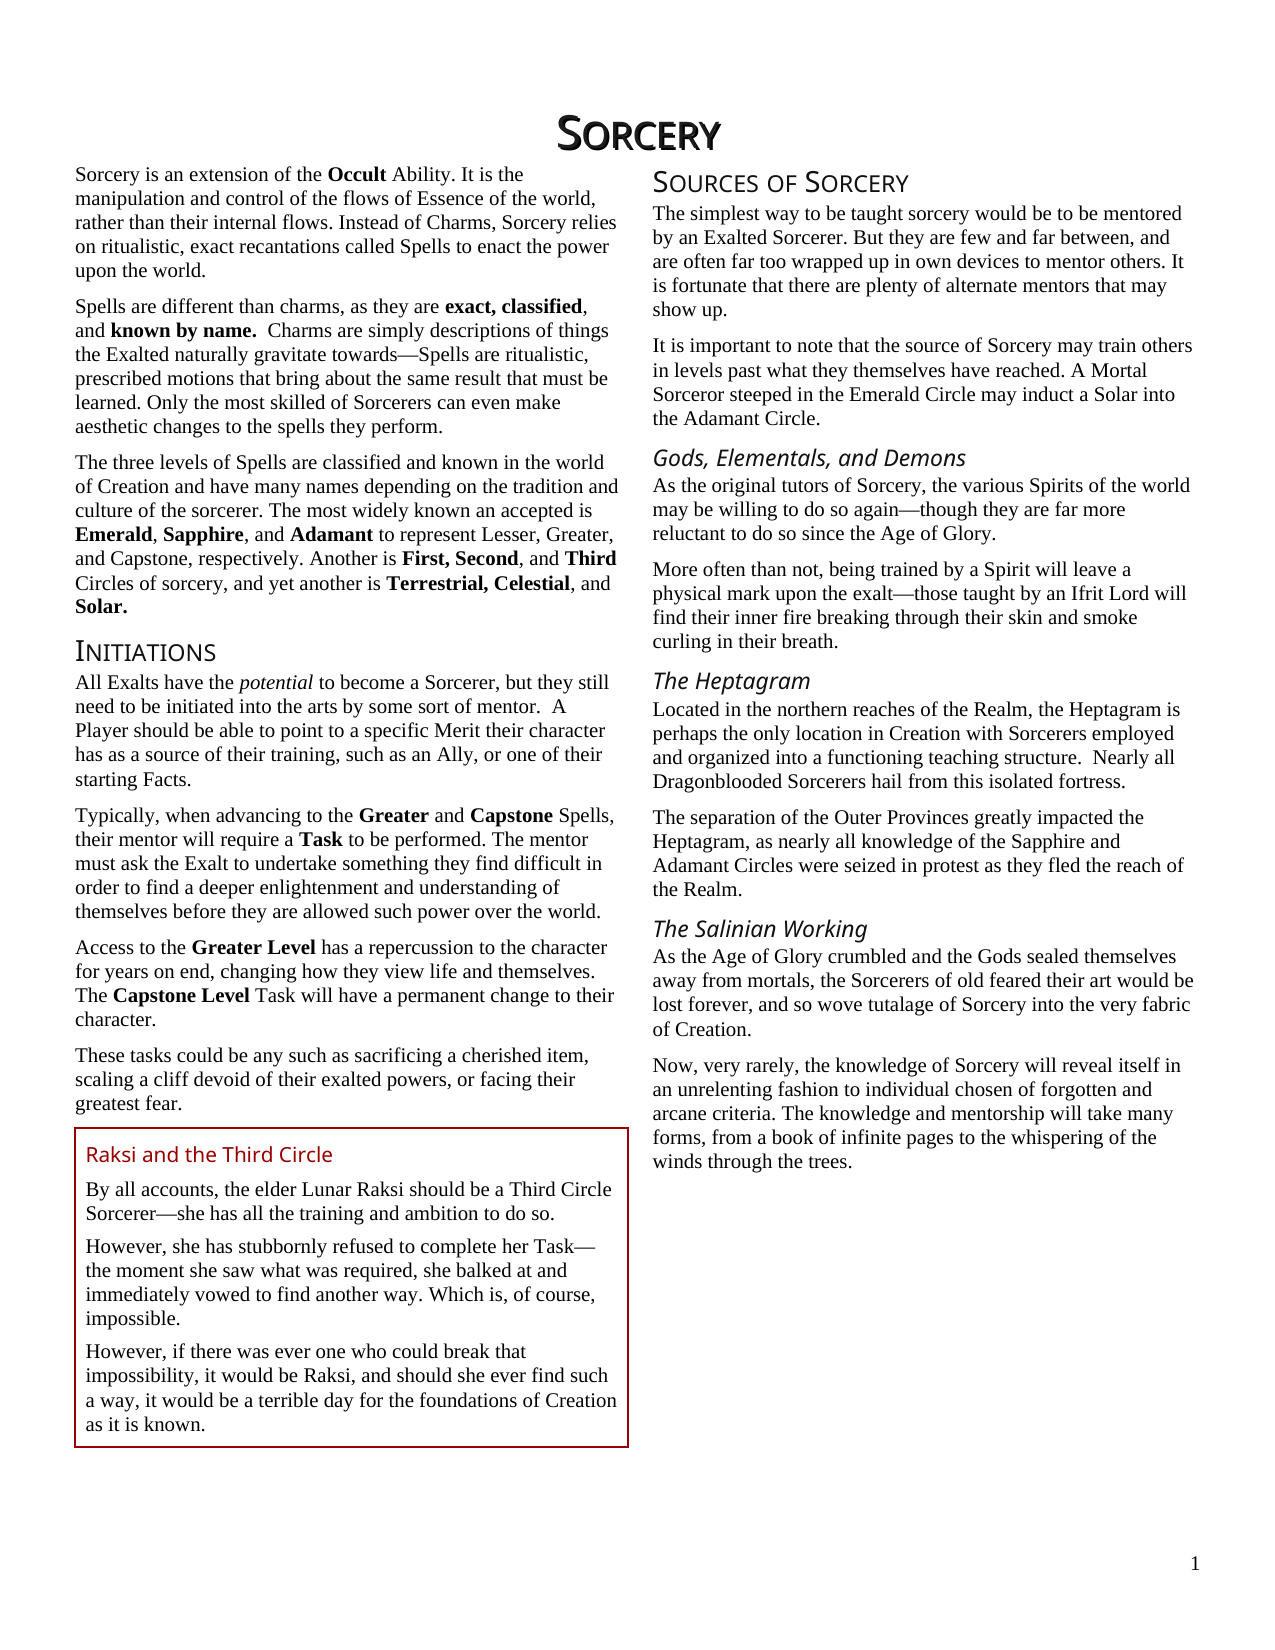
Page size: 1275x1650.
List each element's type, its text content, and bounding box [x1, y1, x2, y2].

subtitle Initiations [75, 631, 622, 670]
text Access to the Greater Level has a repercussion to the character for years on end, changing how they view life and themselves. The Capstone Level Task will have a permanent change to their character. [75, 935, 622, 1031]
text Spells are different than charms, as they are exact, classified, and known by name. Charms are simply descriptions of things the Exalted naturally gravitate towards—Spells are ritualistic, prescribed motions that bring about the same result that must be learned. Only the most skilled of Sorcerers can even make aesthetic changes to the spells they perform. [75, 294, 622, 438]
text All Exalts have the potential to become a Sorcerer, but they still need to be initiated into the arts by some sort of mentor. A Player should be able to point to a specific Merit their character has as a source of their training, such as an Ally, or one of their starting Facts. [75, 670, 622, 791]
text Now, very rarely, the knowledge of Sorcery will reveal itself in an unrelenting fashion to individual chosen of forgotten and arcane criteria. The knowledge and mentorship will take many forms, from a book of infinite pages to the whispering of the winds through the trees. [652, 1052, 1200, 1173]
text Located in the northern reaches of the Realm, the Heptagram is perhaps the only location in Creation with Sorcerers employed and organized into a functioning teaching structure. Nearly all Dragonblooded Sorcerers hail from this isolated fortress. [652, 697, 1200, 793]
subtitle The Salinian Working [652, 913, 1200, 944]
text As the original tutors of Sorcery, the various Spirits of the world may be willing to do so again—though they are far more reluctant to do so since the Age of Glory. [652, 473, 1200, 545]
subtitle Gods, Elementals, and Demons [652, 442, 1200, 473]
text The three levels of Spells are classified and known in the world of Creation and have many names depending on the tradition and culture of the sorcerer. The most widely known an accepted is Emerald, Sapphire, and Adamant to represent Lesser, Greater, and Capstone, respectively. Another is First, Second, and Third Circles of sorcery, and yet another is Terrestrial, Celestial, and Solar. [75, 450, 622, 618]
text More often than not, being trained by a Spirit will leave a physical mark upon the exalt—those taught by an Ifrit Lord will find their inner fire breaking through their skin and smoke curling in their breath. [652, 557, 1200, 653]
text Typically, when advancing to the Greater and Capstone Spells, their mentor will require a Task to be performed. The mentor must ask the Exalt to undertake something they find difficult in order to find a deeper enlightenment and understanding of themselves before they are allowed such power over the world. [75, 802, 622, 923]
subtitle Sources of Sorcery [652, 161, 1200, 201]
text As the Age of Glory crumbled and the Gods sealed themselves away from mortals, the Sorcerers of old feared their art would be lost forever, and so wove tutalage of Sorcery into the very fabric of Creation. [652, 944, 1200, 1041]
text Sorcery is an extension of the Occult Ability. It is the manipulation and control of the flows of Essence of the world, rather than their internal flows. Instead of Charms, Sorcery relies on ritualistic, exact recantations called Spells to enact the power upon the world. [75, 161, 622, 282]
text The separation of the Outer Provinces greatly impacted the Heptagram, as nearly all knowledge of the Sapphire and Adamant Circles were seized in protest as they fled the reach of the Realm. [652, 805, 1200, 901]
text It is important to note that the source of Sorcery may train others in levels past what they themselves have reached. A Mortal Sorceror steeped in the Emerald Circle may induct a Solar into the Adamant Circle. [652, 333, 1200, 430]
subtitle Sorcery [75, 99, 1200, 161]
table_header Raksi and the Third Circle By all accounts, the elder Lunar Raksi should be a Third Circle Sorcerer—she has all the training and ambition to do so. However, she has stubbornly refused to complete her Task—the moment she saw what was required, she balked at and immediately vowed to find another way. Which is, of course, impossible. However, if there was ever one who could break that impossibility, it would be Raksi, and should she ever find such a way, it would be a terrible day for the foundations of Creation as it is known. [76, 1129, 627, 1446]
text The simplest way to be taught sorcery would be to be mentored by an Exalted Sorcerer. But they are few and far between, and are often far too wrapped up in own devices to mentor others. It is fortunate that there are plenty of alternate mentors that may show up. [652, 201, 1200, 321]
subtitle The Heptagram [652, 665, 1200, 697]
text These tasks could be any such as sacrificing a cherished item, scaling a cliff devoid of their exalted powers, or facing their greatest fear. [75, 1043, 622, 1115]
